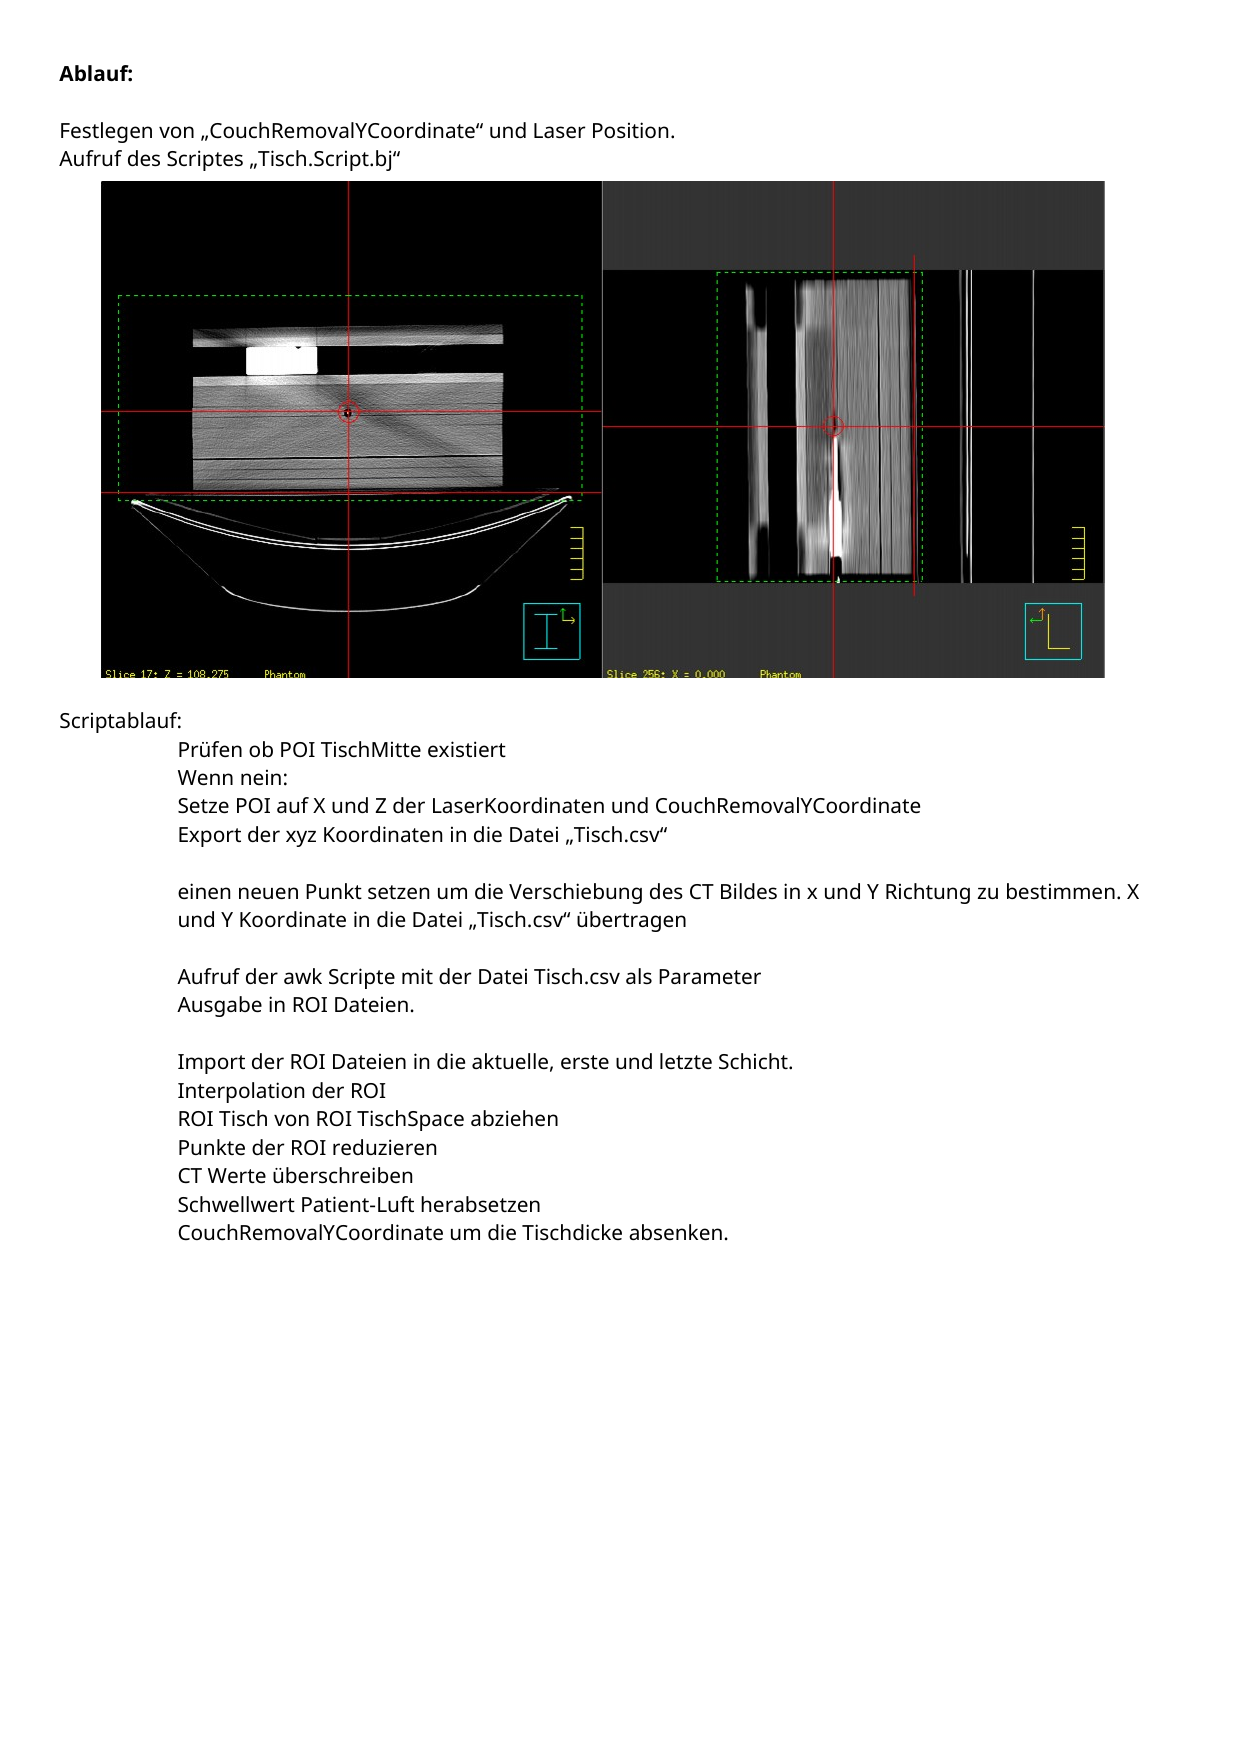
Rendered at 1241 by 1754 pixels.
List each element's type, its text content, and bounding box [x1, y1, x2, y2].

text Ablauf: [59, 59, 1181, 87]
text Scriptablauf: Prüfen ob POI TischMitte existiert Wenn nein: Setze POI auf X und Z der LaserKoordinaten und CouchRemovalYCoordinate Export der xyz Koordinaten in die Datei „Tisch.csv“ einen neuen Punkt setzen um die Verschiebung des CT Bildes in x und Y Richtung zu bestimmen. X und Y Koordinate in die Datei „Tisch.csv“ übertragen Aufruf der awk Scripte mit der Datei Tisch.csv als Parameter Ausgabe in ROI Dateien. Import der ROI Dateien in die aktuelle, erste und letzte Schicht. Interpolation der ROI ROI Tisch von ROI TischSpace abziehen Punkte der ROI reduzieren CT Werte überschreiben Schwellwert Patient-Luft herabsetzen CouchRemovalYCoordinate um die Tischdicke absenken. [59, 706, 1181, 1275]
text Festlegen von „CouchRemovalYCoordinate“ und Laser Position. [59, 116, 1181, 144]
text Aufruf des Scriptes „Tisch.Script.bj“ [59, 144, 1181, 173]
picture [101, 181, 1105, 678]
